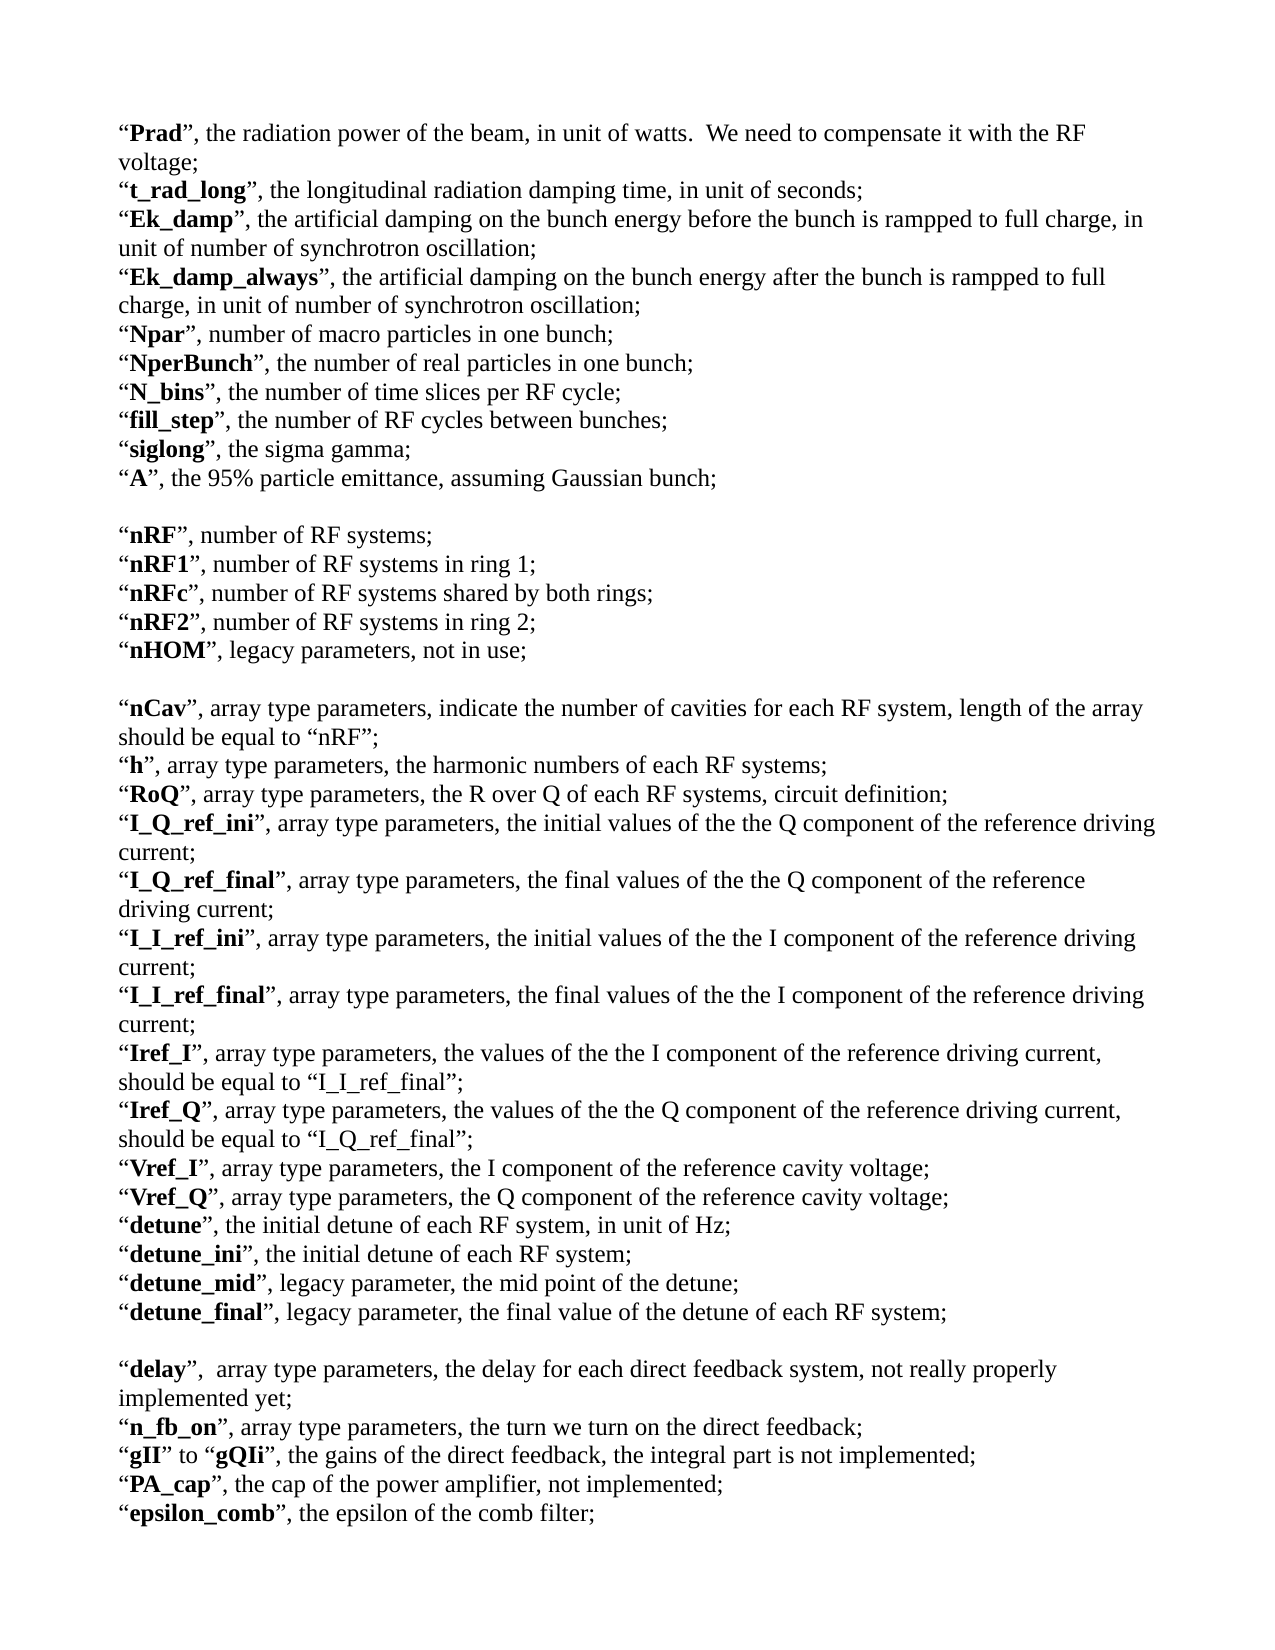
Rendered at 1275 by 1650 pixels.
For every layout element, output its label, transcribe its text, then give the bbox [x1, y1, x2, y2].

text “PA_cap”, the cap of the power amplifier, not implemented; [118, 1469, 1157, 1498]
text “gII” to “gQIi”, the gains of the direct feedback, the integral part is not implemented; [118, 1441, 1157, 1469]
text “RoQ”, array type parameters, the R over Q of each RF systems, circuit definition; [118, 779, 1157, 808]
text “nCav”, array type parameters, indicate the number of cavities for each RF system, length of the array should be equal to “nRF”; [118, 693, 1157, 751]
text “Vref_I”, array type parameters, the I component of the reference cavity voltage; [118, 1153, 1157, 1182]
text “epsilon_comb”, the epsilon of the comb filter; [118, 1498, 1157, 1527]
text “nRFc”, number of RF systems shared by both rings; [118, 578, 1157, 607]
text “Ek_damp”, the artificial damping on the bunch energy before the bunch is rampped to full charge, in unit of number of synchrotron oscillation; [118, 204, 1157, 262]
text “N_bins”, the number of time slices per RF cycle; [118, 377, 1157, 406]
text “Prad”, the radiation power of the beam, in unit of watts. We need to compensate it with the RF voltage; [118, 118, 1157, 176]
text “nHOM”, legacy parameters, not in use; [118, 636, 1157, 664]
text “detune”, the initial detune of each RF system, in unit of Hz; [118, 1211, 1157, 1239]
text “nRF1”, number of RF systems in ring 1; [118, 549, 1157, 578]
text “Iref_I”, array type parameters, the values of the the I component of the reference driving current, should be equal to “I_I_ref_final”; [118, 1038, 1157, 1096]
text “Iref_Q”, array type parameters, the values of the the Q component of the reference driving current, should be equal to “I_Q_ref_final”; [118, 1096, 1157, 1153]
text “nRF2”, number of RF systems in ring 2; [118, 607, 1157, 636]
text “fill_step”, the number of RF cycles between bunches; [118, 406, 1157, 434]
text “detune_final”, legacy parameter, the final value of the detune of each RF system; [118, 1297, 1157, 1326]
text “t_rad_long”, the longitudinal radiation damping time, in unit of seconds; [118, 176, 1157, 204]
text “n_fb_on”, array type parameters, the turn we turn on the direct feedback; [118, 1412, 1157, 1441]
text “detune_ini”, the initial detune of each RF system; [118, 1239, 1157, 1268]
text “detune_mid”, legacy parameter, the mid point of the detune; [118, 1268, 1157, 1297]
text “delay”, array type parameters, the delay for each direct feedback system, not really properly implemented yet; [118, 1354, 1157, 1412]
text “h”, array type parameters, the harmonic numbers of each RF systems; [118, 751, 1157, 779]
text “Npar”, number of macro particles in one bunch; [118, 319, 1157, 348]
text “A”, the 95% particle emittance, assuming Gaussian bunch; [118, 463, 1157, 492]
text “nRF”, number of RF systems; [118, 521, 1157, 549]
text “I_I_ref_ini”, array type parameters, the initial values of the the I component of the reference driving current; [118, 923, 1157, 981]
text “I_Q_ref_ini”, array type parameters, the initial values of the the Q component of the reference driving current; [118, 808, 1157, 866]
text “Ek_damp_always”, the artificial damping on the bunch energy after the bunch is rampped to full charge, in unit of number of synchrotron oscillation; [118, 262, 1157, 319]
text “siglong”, the sigma gamma; [118, 434, 1157, 463]
text “NperBunch”, the number of real particles in one bunch; [118, 348, 1157, 377]
text “I_I_ref_final”, array type parameters, the final values of the the I component of the reference driving current; [118, 981, 1157, 1038]
text “Vref_Q”, array type parameters, the Q component of the reference cavity voltage; [118, 1182, 1157, 1211]
text “I_Q_ref_final”, array type parameters, the final values of the the Q component of the reference driving current; [118, 866, 1157, 923]
